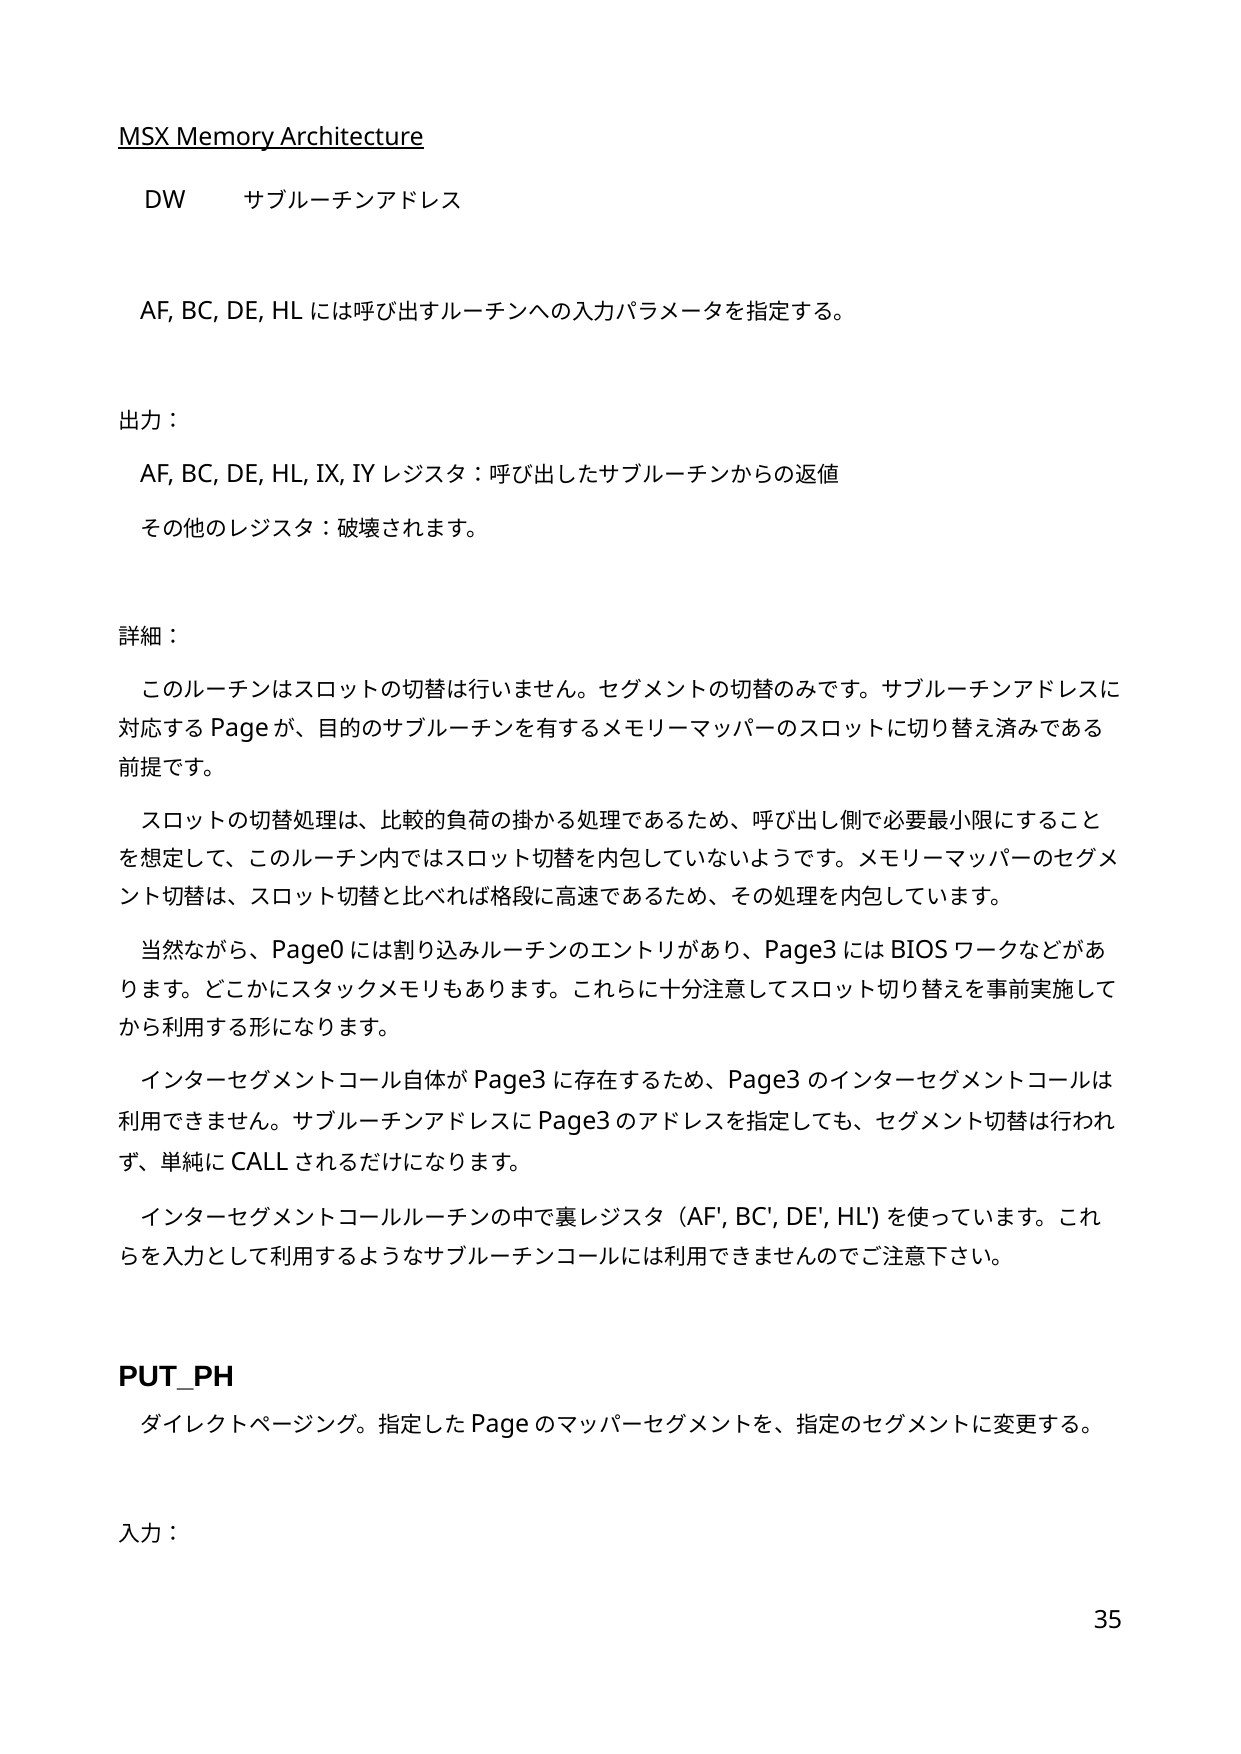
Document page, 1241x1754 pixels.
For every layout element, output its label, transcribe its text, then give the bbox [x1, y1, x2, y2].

text DW サブルーチンアドレス [118, 182, 1122, 216]
text その他のレジスタ：破壊されます。 [118, 511, 1122, 543]
text AF, BC, DE, HL には呼び出すルーチンへの入力パラメータを指定する。 [118, 292, 1122, 327]
text 出力： [118, 403, 1122, 435]
text 詳細： [118, 619, 1122, 651]
text AF, BC, DE, HL, IX, IYレジスタ：呼び出したサブルーチンからの返値 [118, 456, 1122, 490]
text インターセグメントコール自体が Page3 に存在するため、Page3 のインターセグメントコールは利用できません。サブルーチンアドレスにPage3のアドレスを指定しても、セグメント切替は行われず、単純にCALLされるだけになります。 [118, 1062, 1122, 1178]
text スロットの切替処理は、比較的負荷の掛かる処理であるため、呼び出し側で必要最小限にすることを想定して、このルーチン内ではスロット切替を内包していないようです。メモリーマッパーのセグメント切替は、スロット切替と比べれば格段に高速であるため、その処理を内包しています。 [118, 803, 1122, 910]
text インターセグメントコールルーチンの中で裏レジスタ（AF', BC', DE', HL') を使っています。これらを入力として利用するようなサブルーチンコールには利用できませんのでご注意下さい。 [118, 1199, 1122, 1271]
text ダイレクトページング。指定したPageのマッパーセグメントを、指定のセグメントに変更する。 [118, 1405, 1122, 1439]
text 入力： [118, 1516, 1122, 1548]
text 当然ながら、Page0には割り込みルーチンのエントリがあり、Page3にはBIOSワークなどがあります。どこかにスタックメモリもあります。これらに十分注意してスロット切り替えを事前実施してから利用する形になります。 [118, 931, 1122, 1041]
subtitle PUT_PH [118, 1359, 1122, 1393]
text このルーチンはスロットの切替は行いません。セグメントの切替のみです。サブルーチンアドレスに対応するPageが、目的のサブルーチンを有するメモリーマッパーのスロットに切り替え済みである前提です。 [118, 672, 1122, 782]
